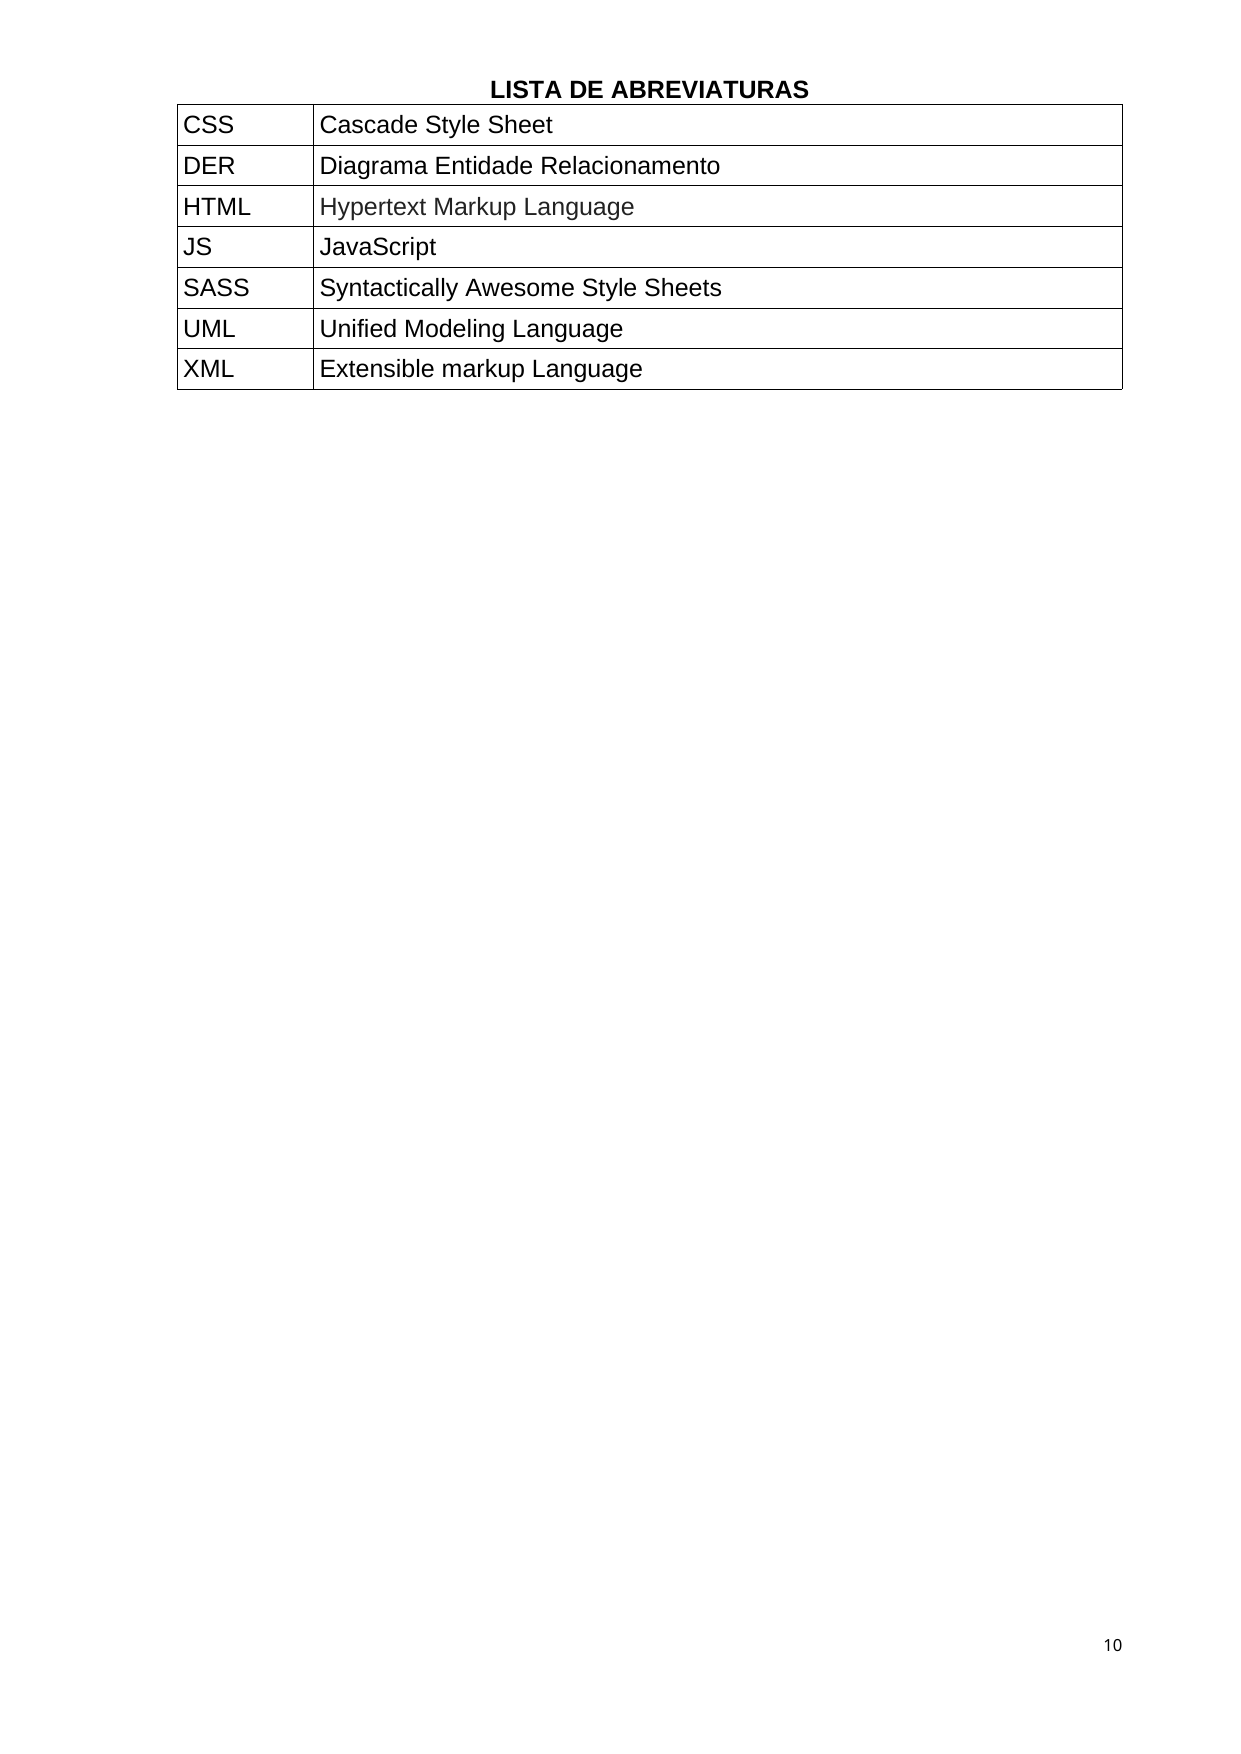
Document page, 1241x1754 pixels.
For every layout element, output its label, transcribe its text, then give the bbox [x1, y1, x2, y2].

table_cell SASS [178, 268, 313, 307]
table_cell Syntactically Awesome Style Sheets [314, 268, 1122, 307]
table_cell JS [178, 227, 313, 267]
table_cell Extensible markup Language [314, 349, 1122, 389]
table_cell DER [178, 146, 313, 185]
table_cell Unified Modeling Language [314, 309, 1122, 348]
table_cell HTML [178, 186, 313, 226]
table_header CSS [178, 105, 313, 144]
table_cell Hypertext Markup Language [314, 186, 1122, 226]
text LISTA DE ABREVIATURAS [177, 75, 1122, 104]
table_cell UML [178, 309, 313, 348]
table_header Cascade Style Sheet [314, 105, 1122, 144]
table_cell Diagrama Entidade Relacionamento [314, 146, 1122, 185]
table_cell JavaScript [314, 227, 1122, 267]
table_cell XML [178, 349, 313, 389]
